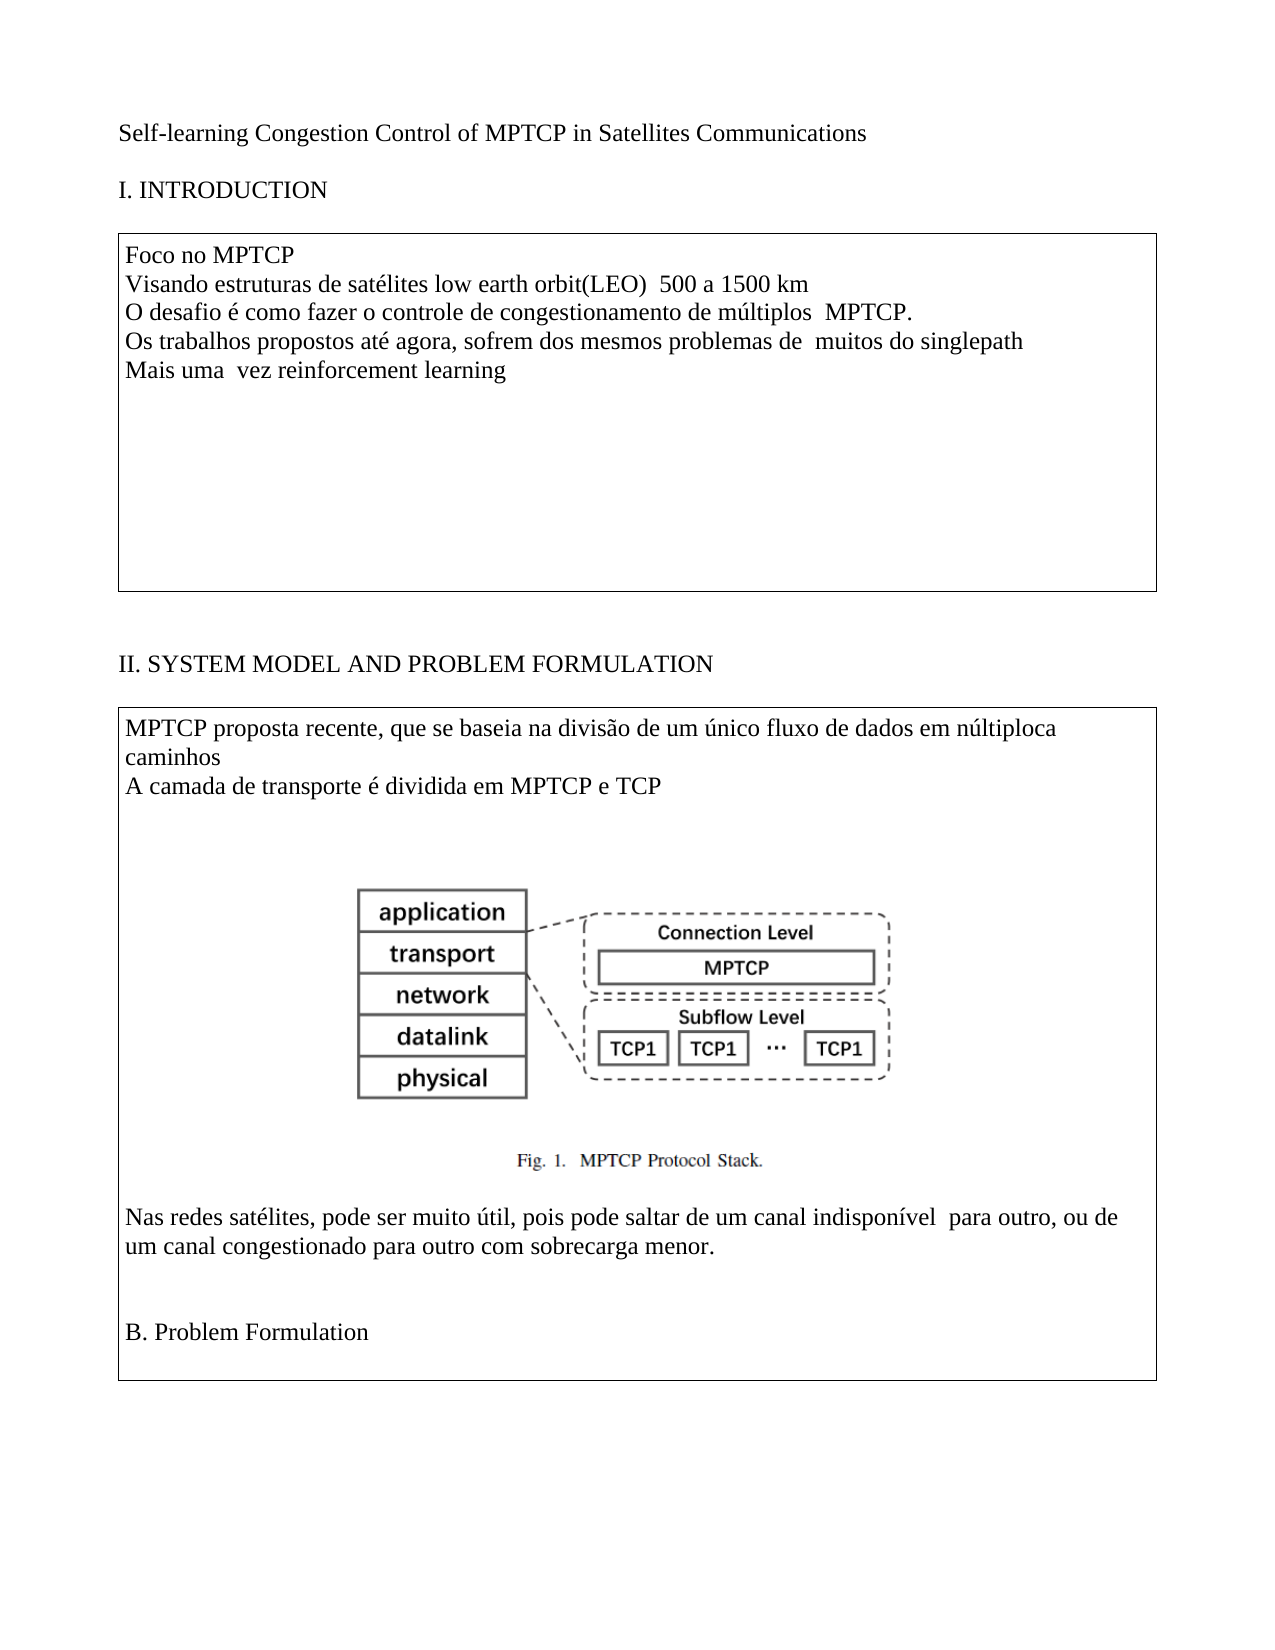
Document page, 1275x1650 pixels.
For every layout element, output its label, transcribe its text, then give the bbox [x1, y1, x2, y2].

table_header MPTCP proposta recente, que se baseia na divisão de um único fluxo de dados em núltiploca caminhos A camada de transporte é dividida em MPTCP e TCP Nas redes satélites, pode ser muito útil, pois pode saltar de um canal indisponível para outro, ou de um canal congestionado para outro com sobrecarga menor. B. Problem Formulation [119, 708, 1156, 1380]
text I. INTRODUCTION [118, 176, 1157, 204]
text II. SYSTEM MODEL AND PROBLEM FORMULATION [118, 649, 1157, 678]
table_header Foco no MPTCP Visando estruturas de satélites low earth orbit(LEO) 500 a 1500 km O desafio é como fazer o controle de congestionamento de múltiplos MPTCP. Os trabalhos propostos até agora, sofrem dos mesmos problemas de muitos do singlepath Mais uma vez reinforcement learning [119, 234, 1156, 591]
picture [353, 857, 922, 1202]
text Self-learning Congestion Control of MPTCP in Satellites Communications [118, 118, 1157, 147]
